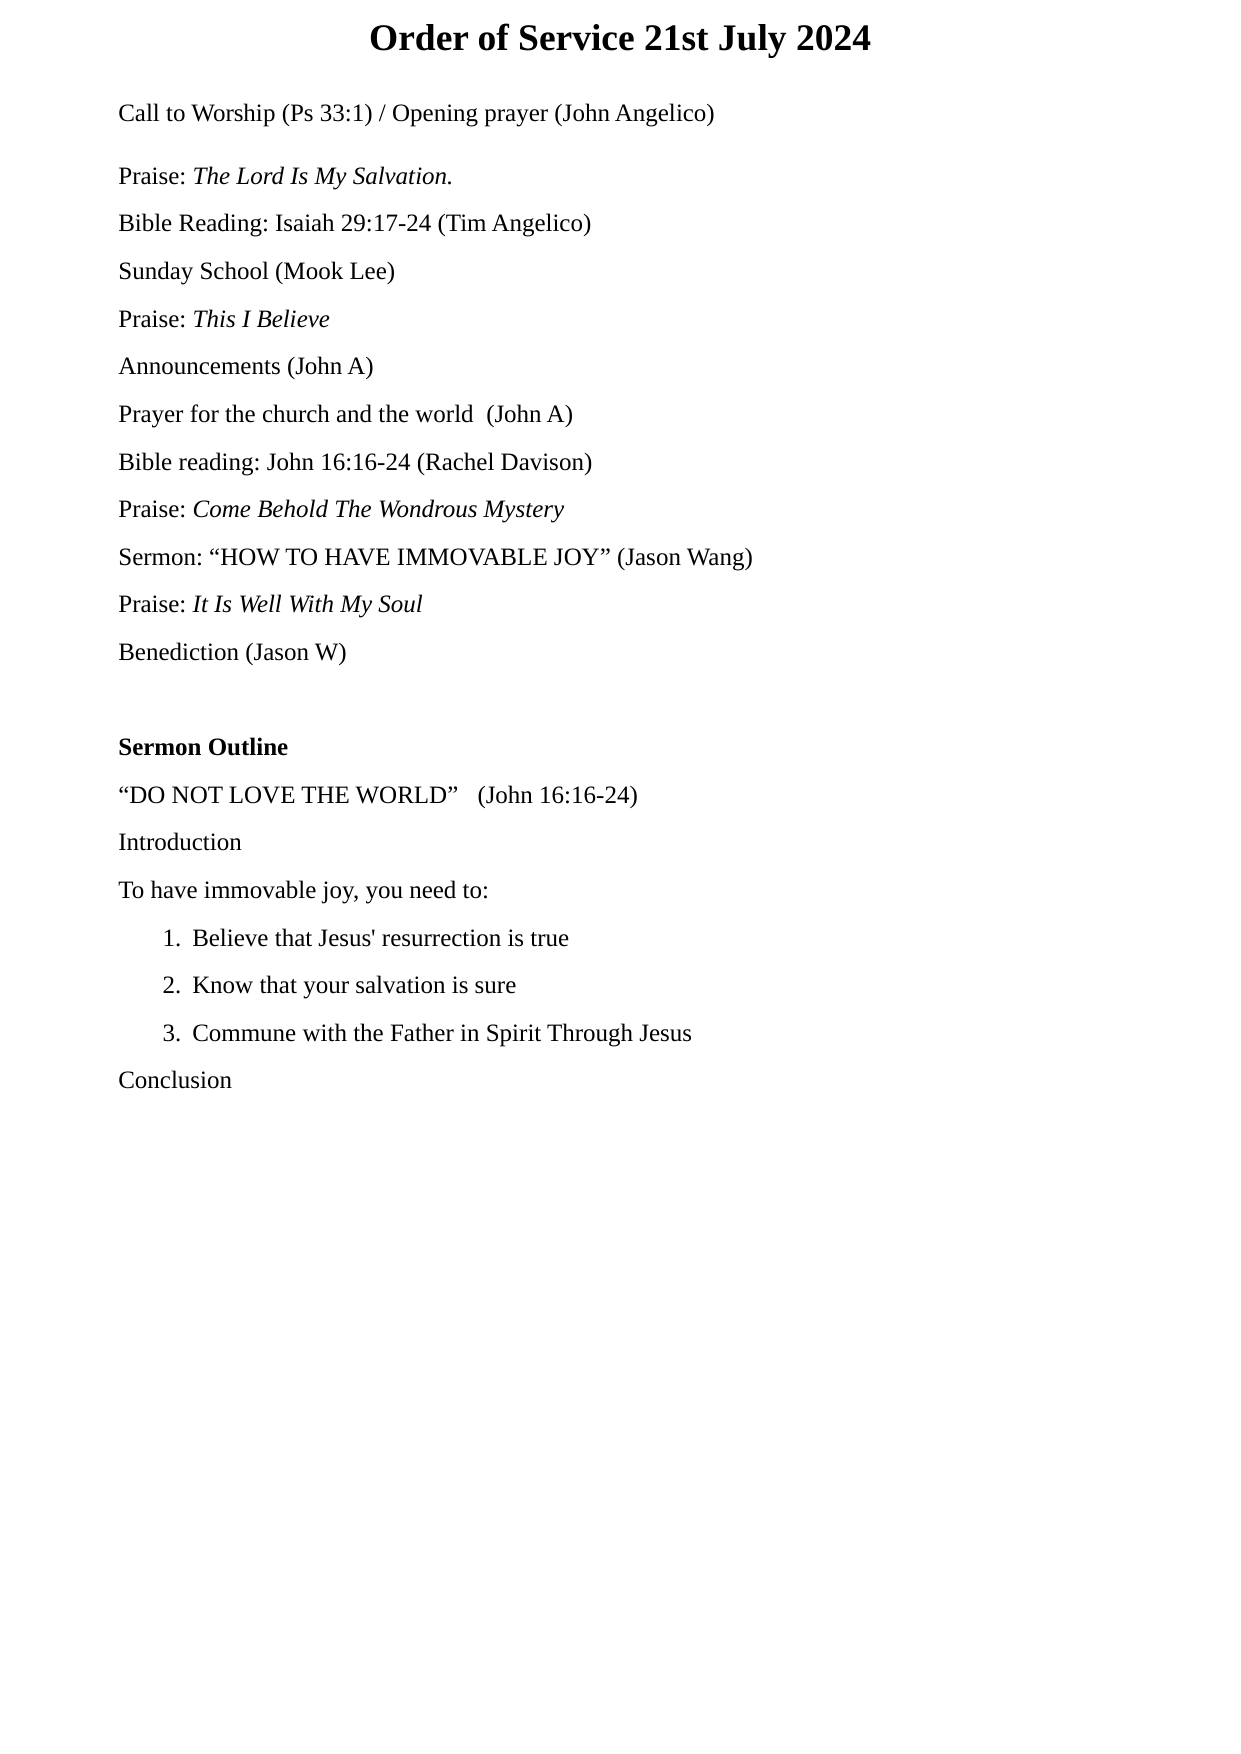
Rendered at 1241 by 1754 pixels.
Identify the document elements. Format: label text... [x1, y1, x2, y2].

list Commune with the Father in Spirit Through Jesus [162, 1018, 1122, 1047]
text Call to Worship (Ps 33:1) / Opening prayer (John Angelico) [118, 98, 1122, 127]
text Benediction (Jason W) [118, 637, 1122, 666]
text Bible Reading: Isaiah 29:17-24 (Tim Angelico) [118, 208, 1122, 237]
text To have immovable joy, you need to: [118, 875, 1122, 904]
text “DO NOT LOVE THE WORLD” (John 16:16-24) [118, 780, 1122, 808]
text Praise: It Is Well With My Soul [118, 589, 1122, 618]
text Praise: Come Behold The Wondrous Mystery [118, 494, 1122, 523]
list Know that your salvation is sure [162, 970, 1122, 999]
text Sermon: “HOW TO HAVE IMMOVABLE JOY” (Jason Wang) [118, 542, 1122, 571]
list Believe that Jesus' resurrection is true [162, 923, 1122, 951]
text Introduction [118, 827, 1122, 856]
text Sunday School (Mook Lee) [118, 256, 1122, 285]
text Bible reading: John 16:16-24 (Rachel Davison) [118, 447, 1122, 475]
text Praise: The Lord Is My Salvation. [118, 161, 1122, 190]
text Praise: This I Believe [118, 304, 1122, 332]
text Conclusion [118, 1065, 1122, 1094]
text Announcements (John A) [118, 351, 1122, 380]
text Prayer for the church and the world (John A) [118, 399, 1122, 428]
text Sermon Outline [118, 732, 1122, 761]
